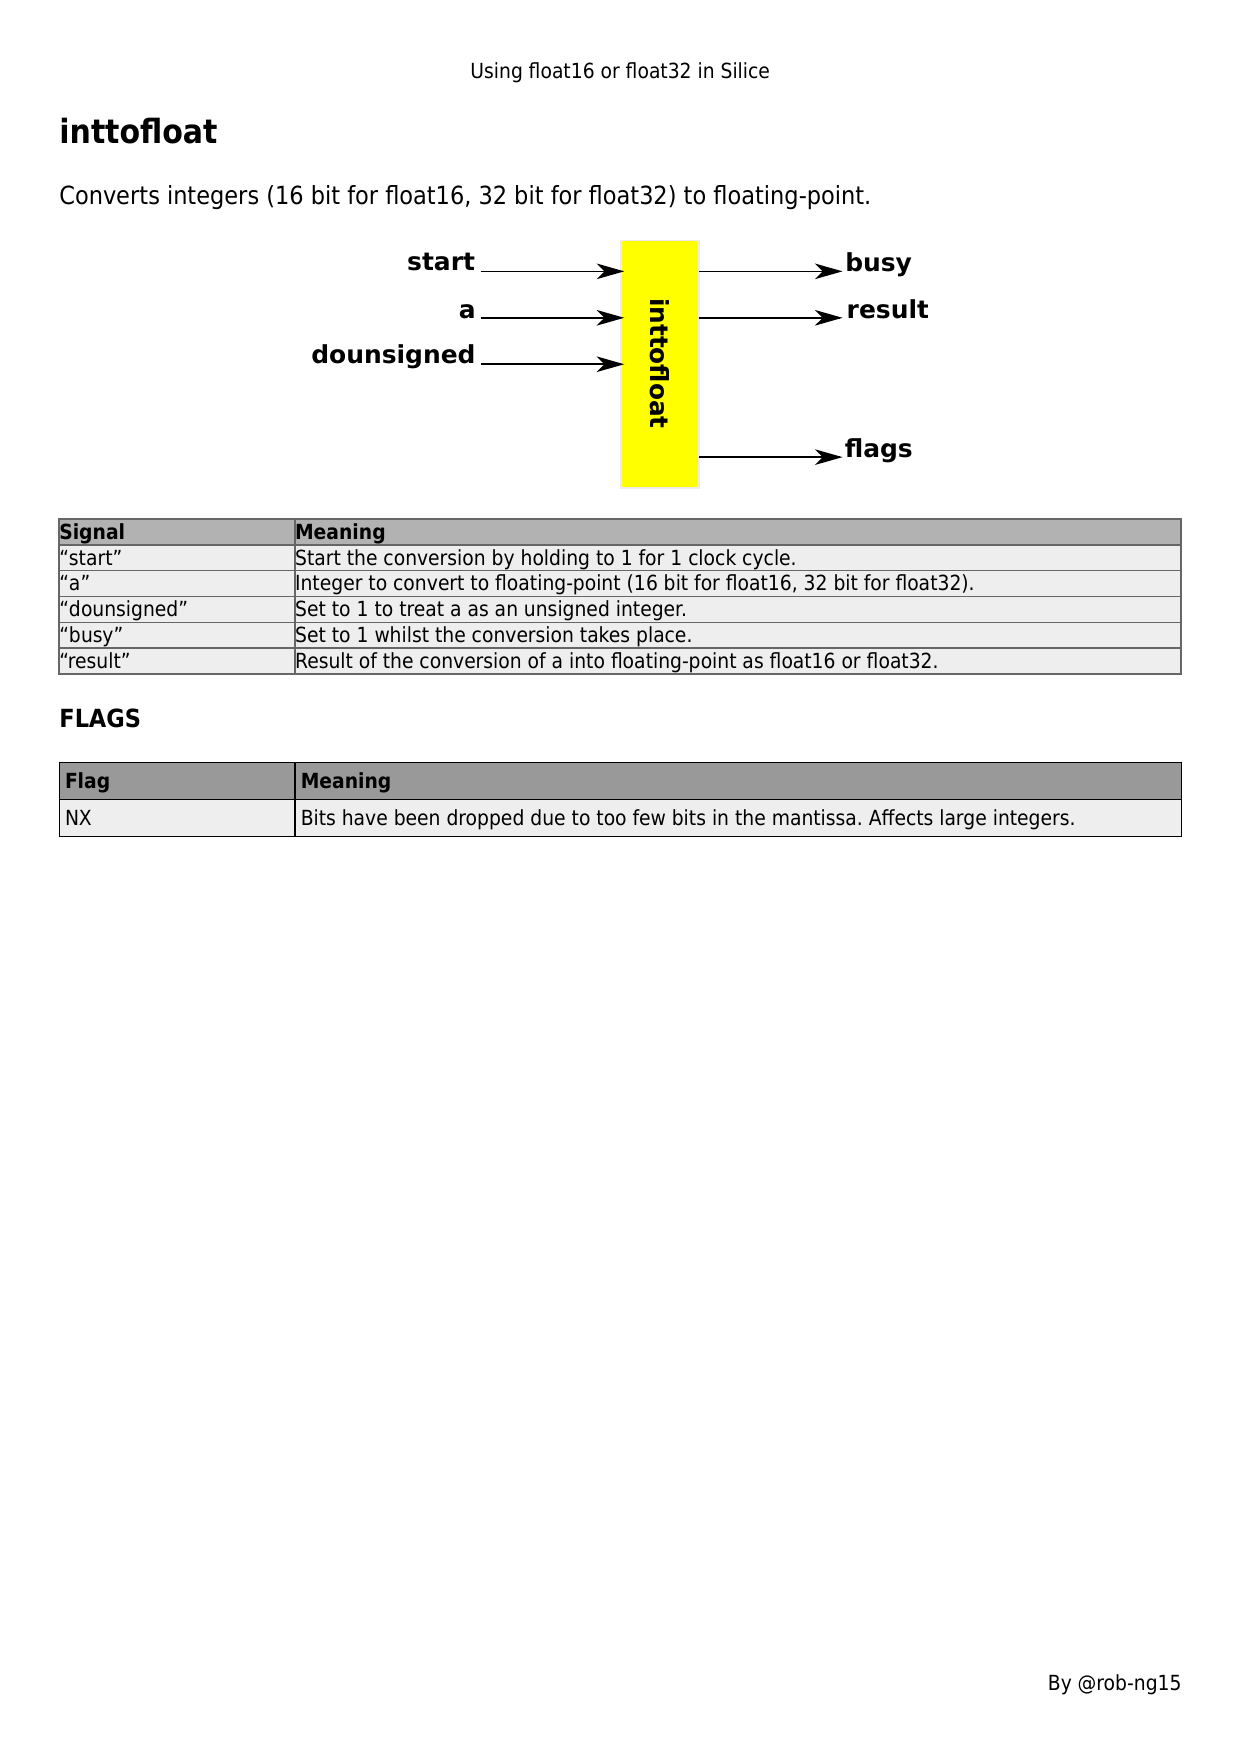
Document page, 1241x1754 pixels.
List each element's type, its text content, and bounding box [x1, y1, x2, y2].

table_cell Set to 1 to treat a as an unsigned integer. [296, 597, 1180, 621]
table_cell NX [60, 800, 294, 836]
table_cell Integer to convert to floating-point (16 bit for float16, 32 bit for float32). [296, 571, 1180, 596]
table_cell Bits have been dropped due to too few bits in the mantissa. Affects large integers. [296, 800, 1181, 836]
table_cell “result” [60, 649, 294, 673]
table_header Signal [60, 520, 294, 544]
table_header Meaning [296, 520, 1180, 544]
table_cell Result of the conversion of a into floating-point as float16 or float32. [296, 649, 1180, 673]
text FLAGS [59, 704, 1181, 733]
table_cell “busy” [60, 623, 294, 647]
table_header Meaning [296, 763, 1181, 799]
table_cell “start” [60, 546, 294, 570]
text inttofloat [59, 113, 1181, 152]
text Converts integers (16 bit for float16, 32 bit for float32) to floating-point. [59, 181, 1181, 210]
table_cell “dounsigned” [60, 597, 294, 621]
table_cell Set to 1 whilst the conversion takes place. [296, 623, 1180, 647]
table_cell “a” [60, 571, 294, 596]
table_header Flag [60, 763, 294, 799]
table_cell Start the conversion by holding to 1 for 1 clock cycle. [296, 546, 1180, 570]
